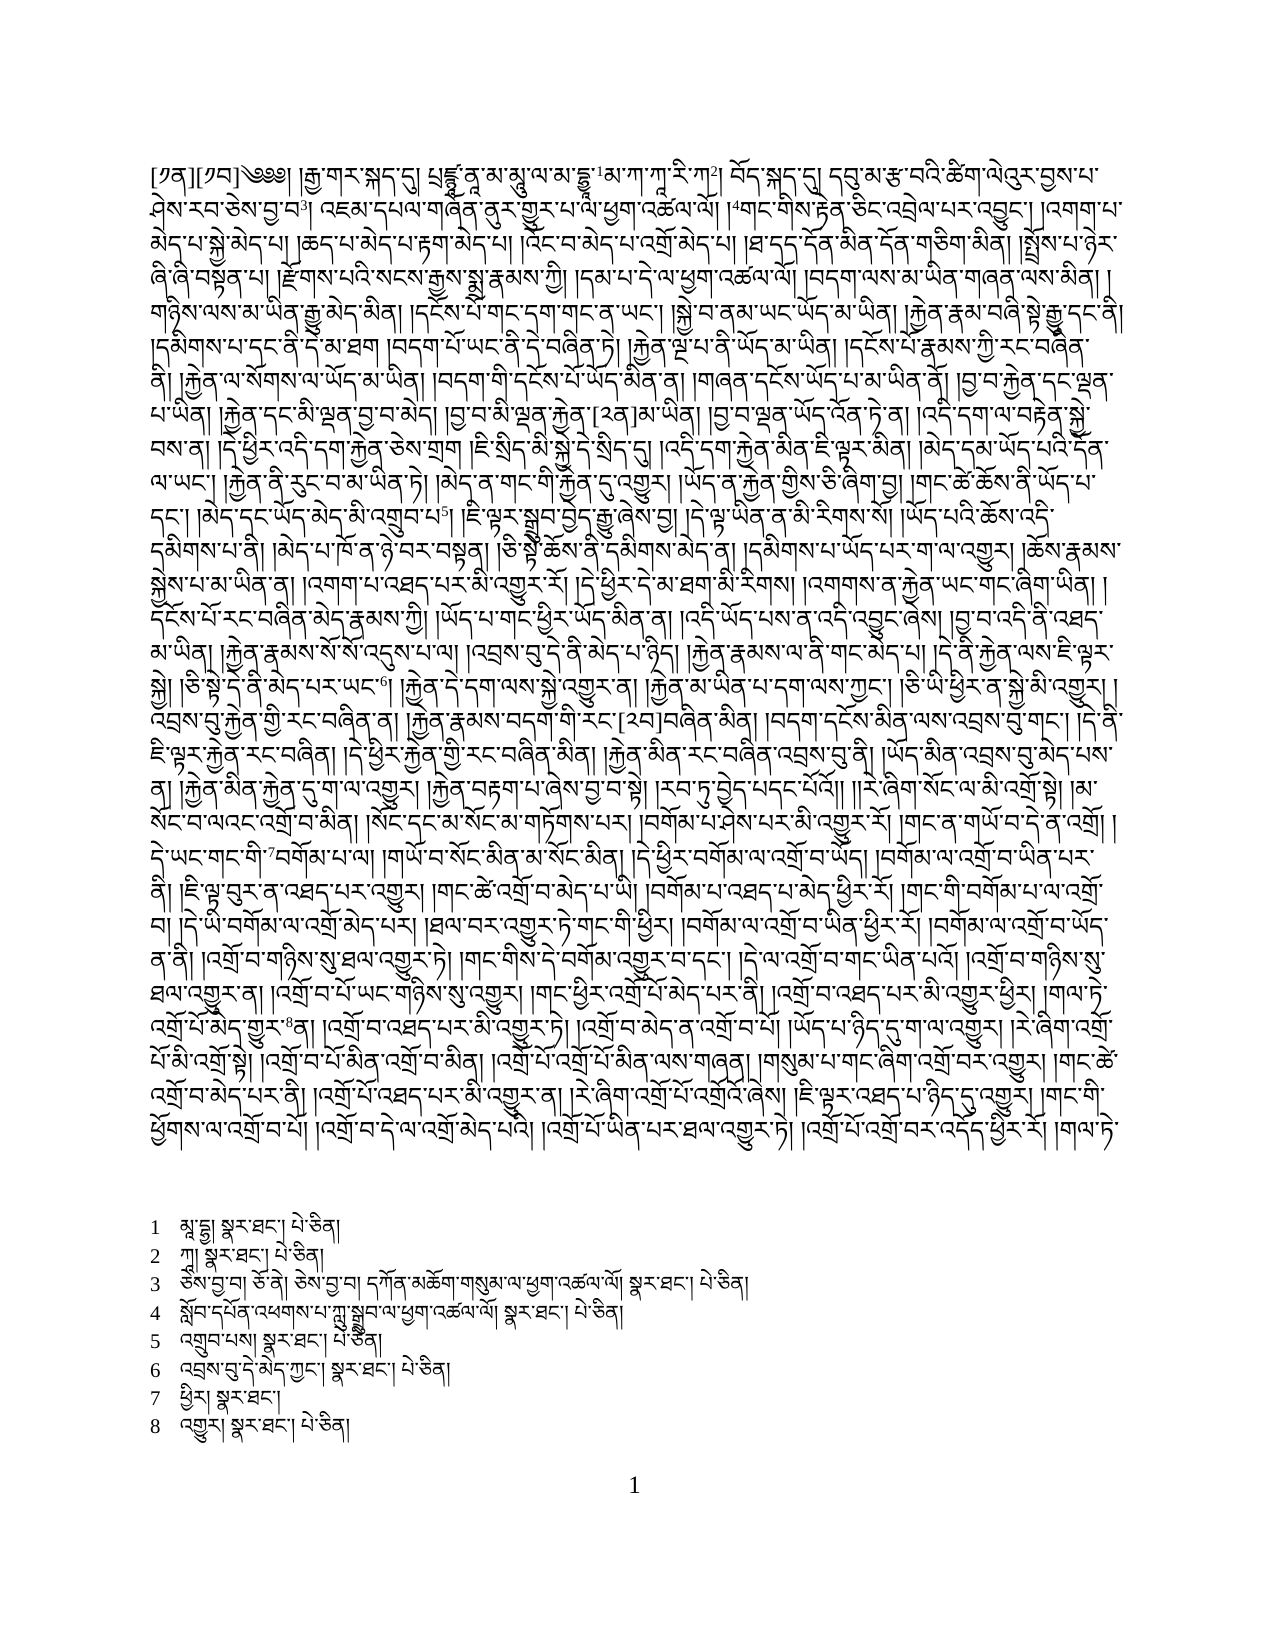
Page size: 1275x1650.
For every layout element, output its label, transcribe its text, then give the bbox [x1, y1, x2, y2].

text འབྲས་བུ་དེ་མེད་ཀྱང་། སྣར་ཐང་། པེ་ཅིན། [150, 1355, 1125, 1383]
text མཱ་དྷྱ། སྣར་ཐང་། པེ་ཅིན། [150, 1212, 1125, 1241]
text ཀཱ། སྣར་ཐང་། པེ་ཅིན། [150, 1241, 1125, 1269]
text སློབ་དཔོན་འཕགས་པ་ཀླུ་སྒྲུབ་ལ་ཕྱག་འཚལ་ལོ། སྣར་ཐང་། པེ་ཅིན། [150, 1298, 1125, 1326]
text འགྲུབ་པས། སྣར་ཐང་། པེ་ཅིན། [150, 1326, 1125, 1355]
text ཅེས་བྱ་བ། ཅོ་ནེ། ཅེས་བྱ་བ། དཀོན་མཆོག་གསུམ་ལ་ཕྱག་འཚལ་ལོ། སྣར་ཐང་། པེ་ཅིན། [150, 1269, 1125, 1298]
text ཕྱིར། སྣར་ཐང་། [150, 1383, 1125, 1412]
text འགྱུར། སྣར་ཐང་། པེ་ཅིན། [150, 1412, 1125, 1440]
